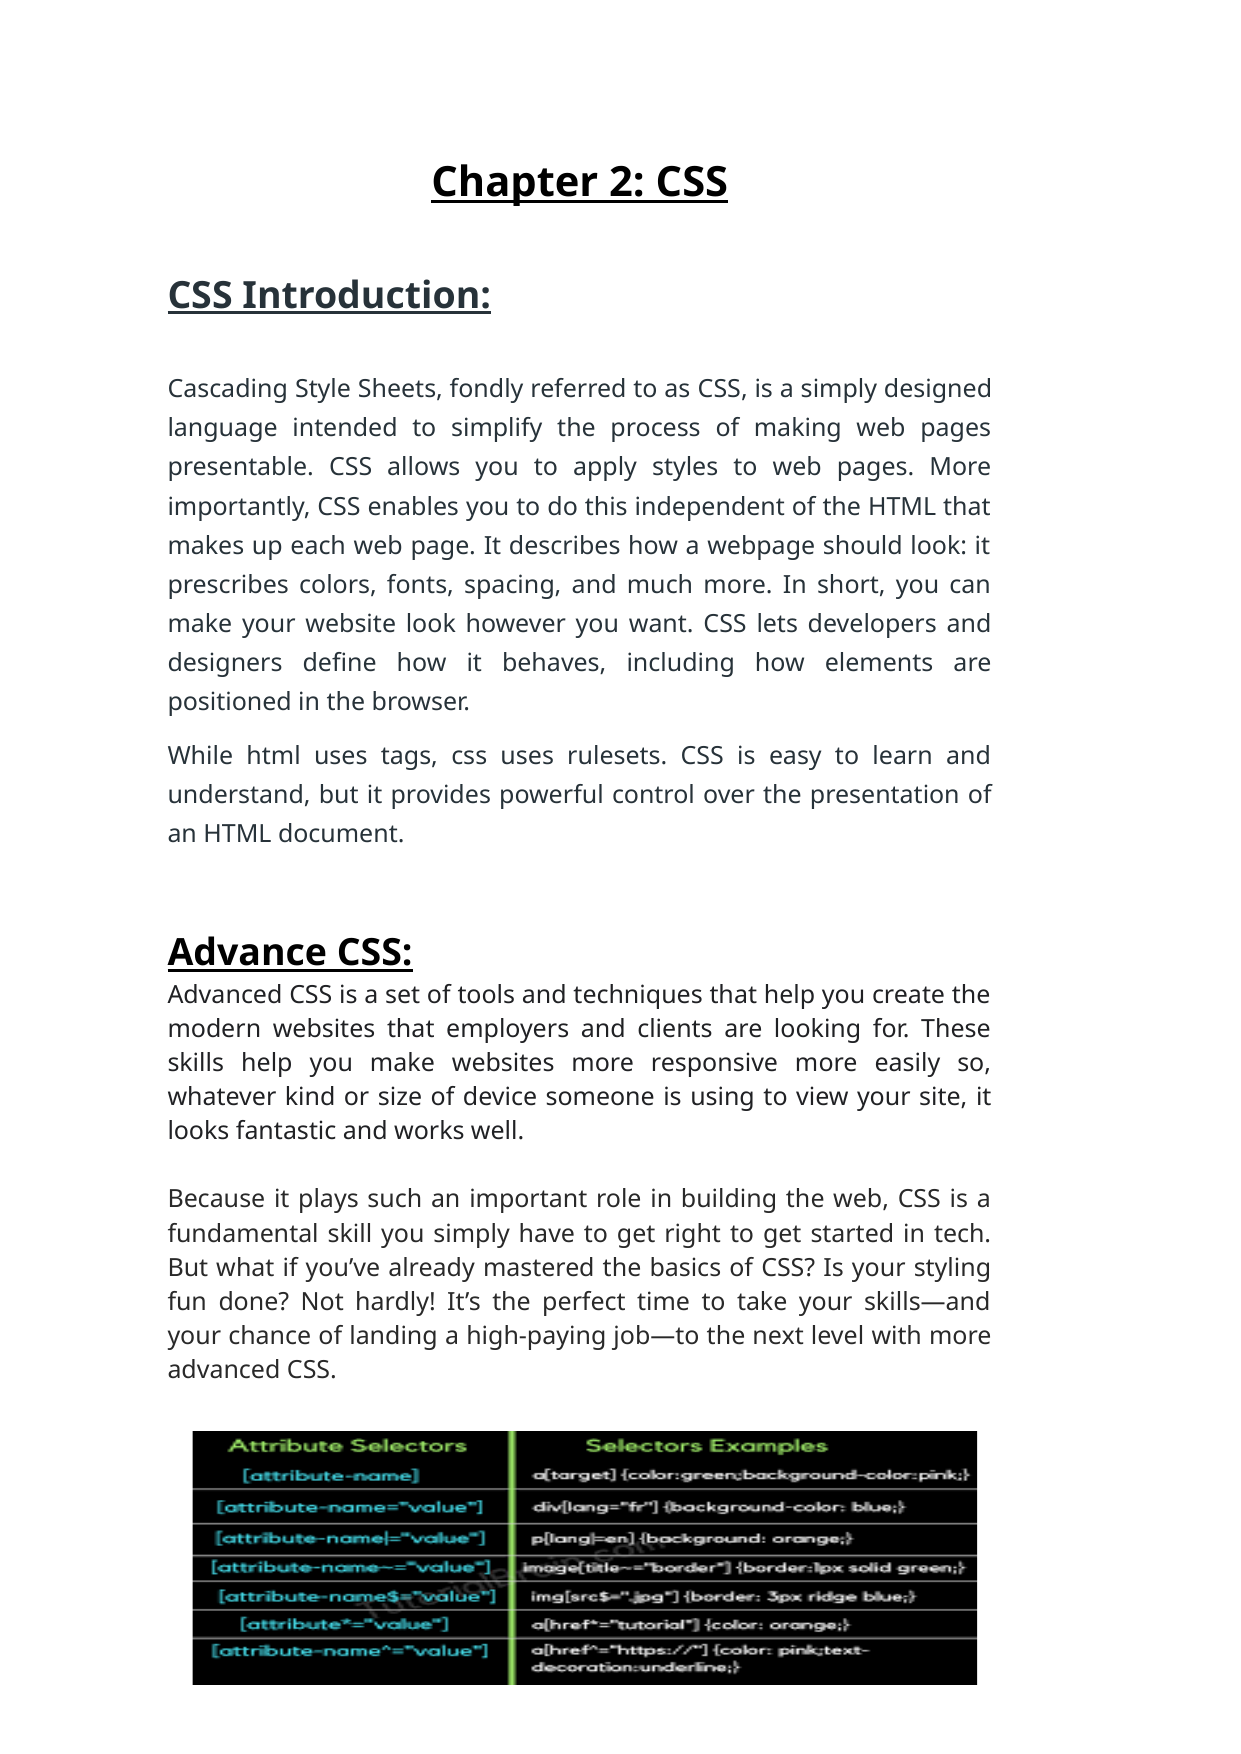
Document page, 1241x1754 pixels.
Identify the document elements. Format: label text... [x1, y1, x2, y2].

text While html uses tags, css uses rulesets. CSS is easy to learn and understand, but it provides powerful control over the presentation of an HTML document. [167, 738, 992, 850]
text Advance CSS: [167, 926, 992, 977]
text Because it plays such an important role in building the web, CSS is a fundamental skill you simply have to get right to get started in tech. But what if you’ve already mastered the basics of CSS? Is your styling fun done? Not hardly! It’s the perfect time to take your skills—and your chance of landing a high-paying job—to the next level with more advanced CSS. [167, 1181, 992, 1386]
subtitle CSS Introduction: [167, 268, 992, 319]
text Advanced CSS is a set of tools and techniques that help you create the modern websites that employers and clients are looking for. These skills help you make websites more responsive more easily so, whatever kind or size of device someone is using to view your site, it looks fantastic and works well. [167, 977, 992, 1147]
picture [192, 1431, 978, 1685]
text Cascading Style Sheets, fondly referred to as CSS, is a simply designed language intended to simplify the process of making web pages presentable. CSS allows you to apply styles to web pages. More importantly, CSS enables you to do this independent of the HTML that makes up each web page. It describes how a webpage should look: it prescribes colors, fonts, spacing, and much more. In short, you can make your website look however you want. CSS lets developers and designers define how it behaves, including how elements are positioned in the browser. [167, 371, 992, 718]
text Chapter 2: CSS [167, 152, 992, 209]
